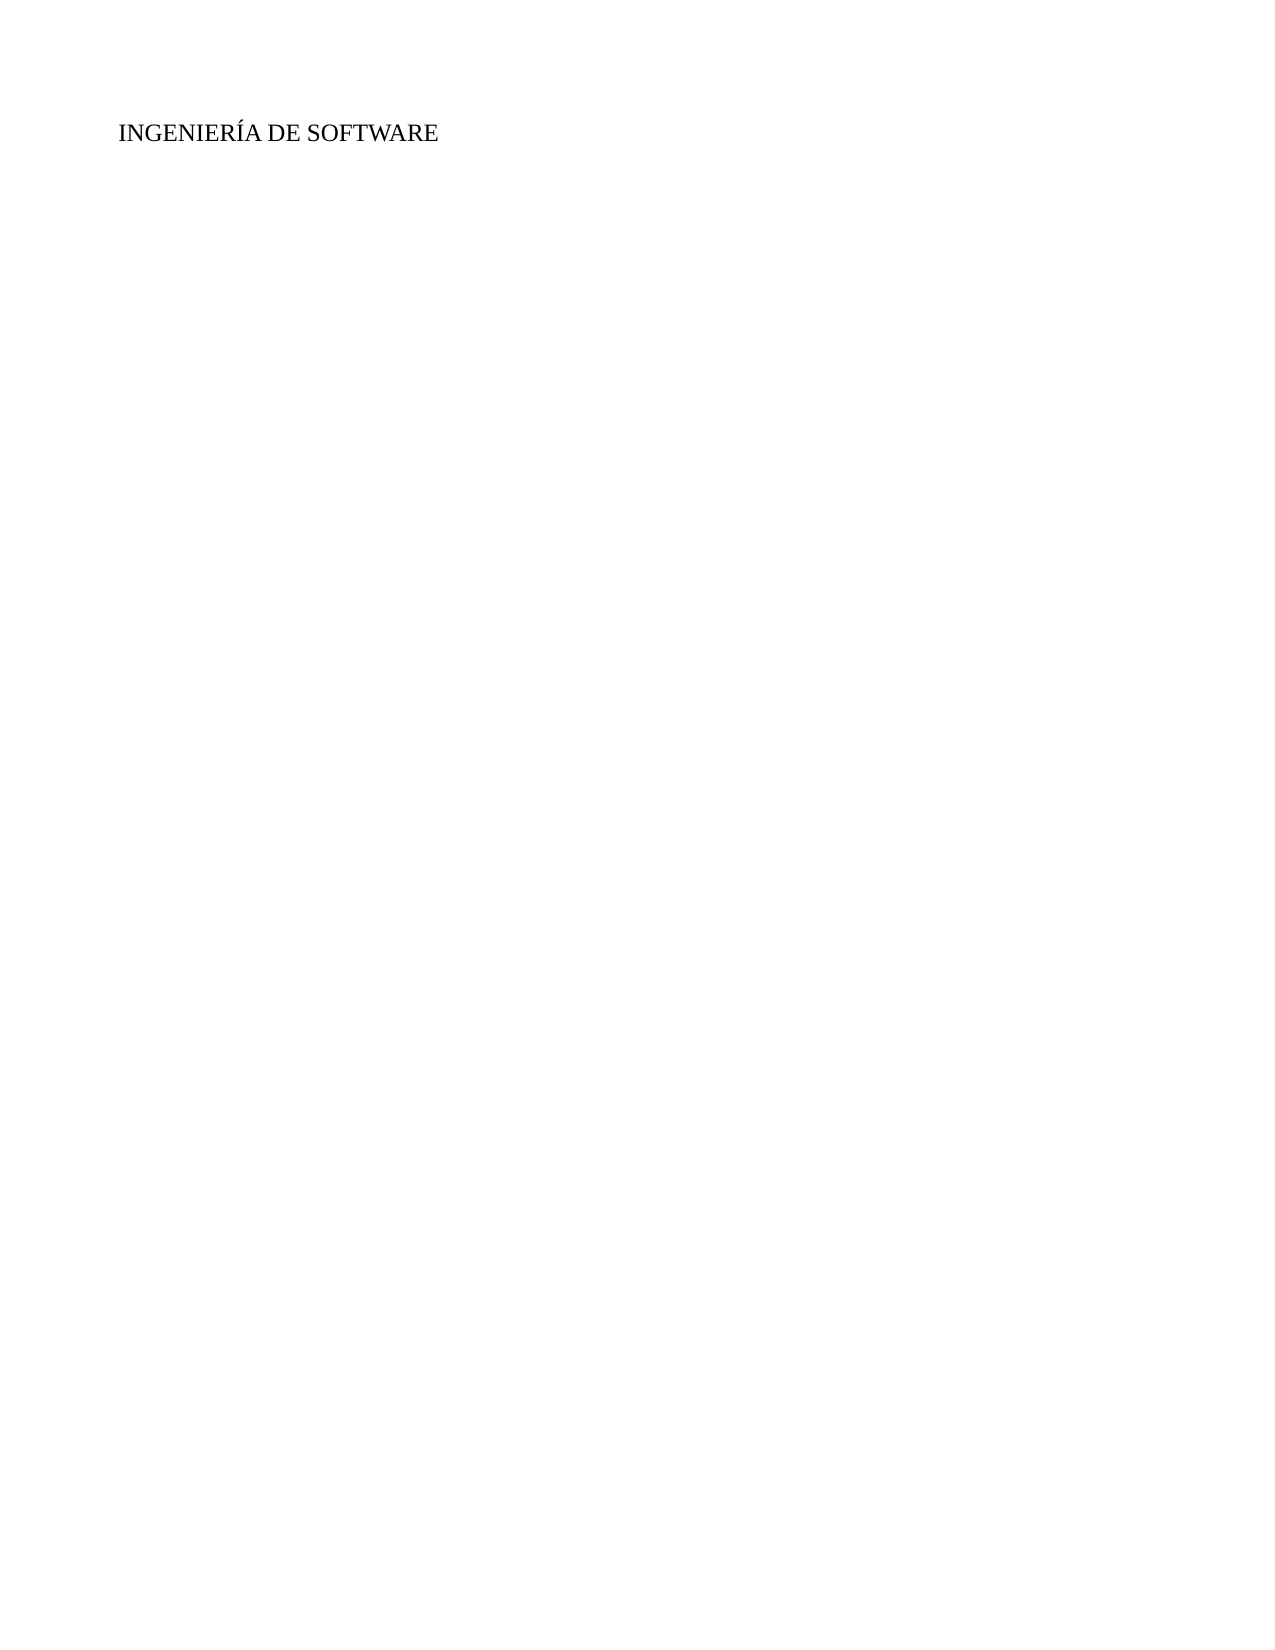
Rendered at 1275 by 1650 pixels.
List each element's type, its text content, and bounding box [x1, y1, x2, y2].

text INGENIERÍA DE SOFTWARE [118, 118, 1157, 147]
